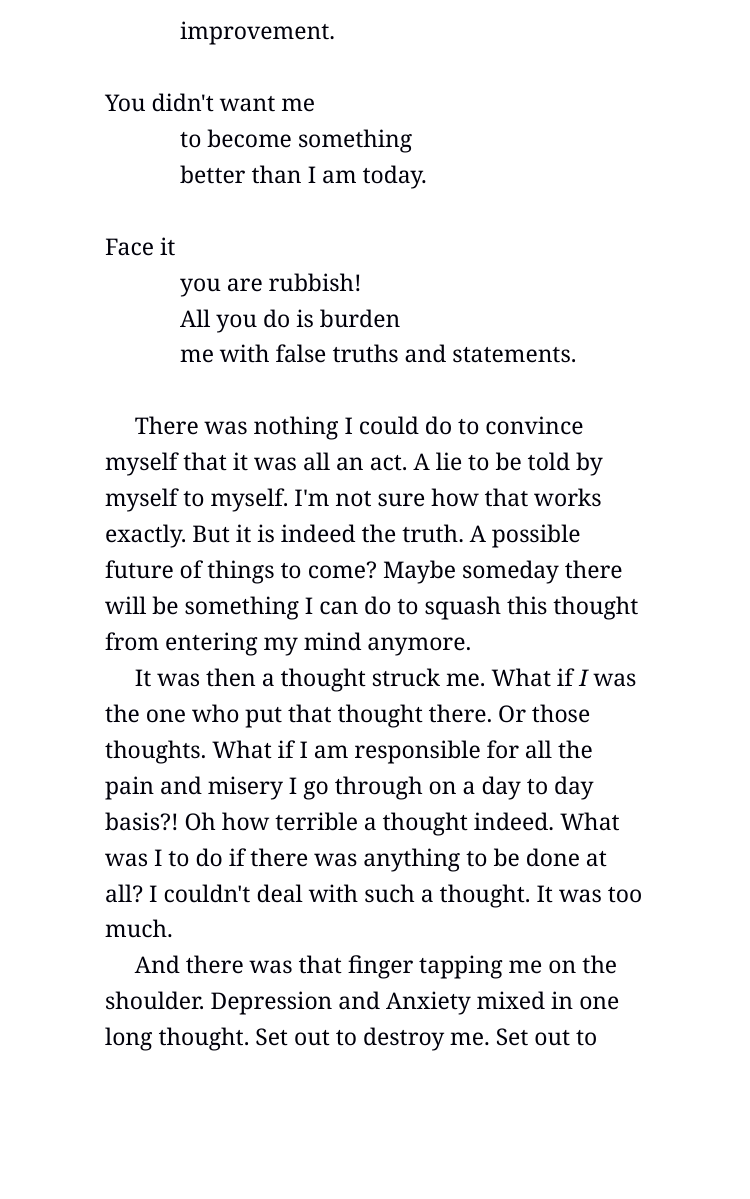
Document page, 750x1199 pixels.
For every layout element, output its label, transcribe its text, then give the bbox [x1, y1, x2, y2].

text to become something [105, 123, 645, 154]
text better than I am today. [105, 159, 645, 190]
text There was nothing I could do to convince myself that it was all an act. A lie to be told by myself to myself. I'm not sure how that works exactly. But it is indeed the truth. A possible future of things to come? Maybe someday there will be something I can do to squash this thought from entering my mind anymore. [105, 410, 645, 657]
text Face it [105, 231, 645, 262]
text improvement. [105, 15, 645, 46]
text me with false truths and statements. [105, 338, 645, 370]
text you are rubbish! [105, 267, 645, 298]
text It was then a thought struck me. What if I was the one who put that thought there. Or those thoughts. What if I am responsible for all the pain and misery I go through on a day to day basis?! Oh how terrible a thought indeed. What was I to do if there was anything to be done at all? I couldn't deal with such a thought. It was too much. [105, 662, 645, 945]
text You didn't want me [105, 87, 645, 118]
text And there was that finger tapping me on the shoulder. Depression and Anxiety mixed in one long thought. Set out to destroy me. Set out to [105, 949, 645, 1052]
text All you do is burden [105, 302, 645, 334]
